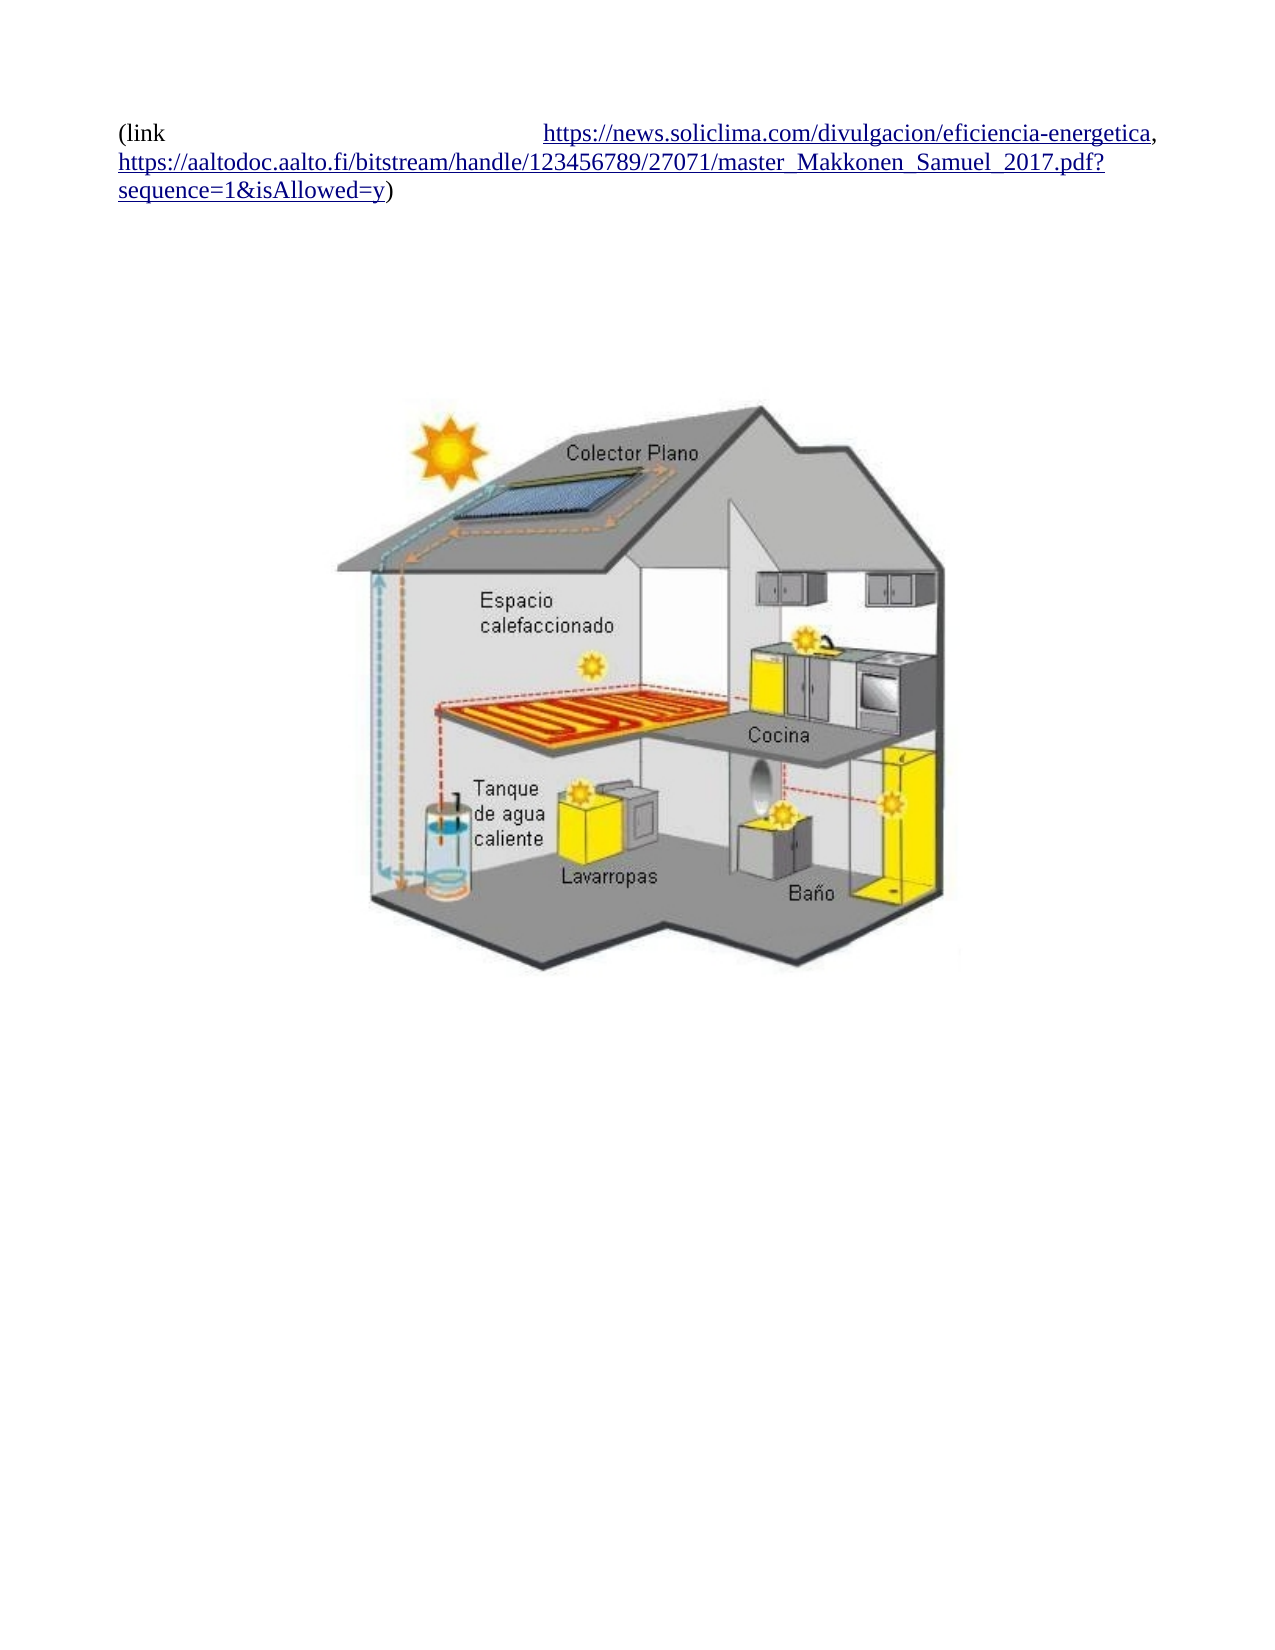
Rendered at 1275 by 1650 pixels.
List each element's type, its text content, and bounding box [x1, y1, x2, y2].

text (link https://news.soliclima.com/divulgacion/eficiencia-energetica, https://aaltodoc.aalto.fi/bitstream/handle/123456789/27071/master_Makkonen_Samuel_2017.pdf?sequence=1&isAllowed=y) [118, 118, 1157, 204]
picture [311, 376, 964, 987]
